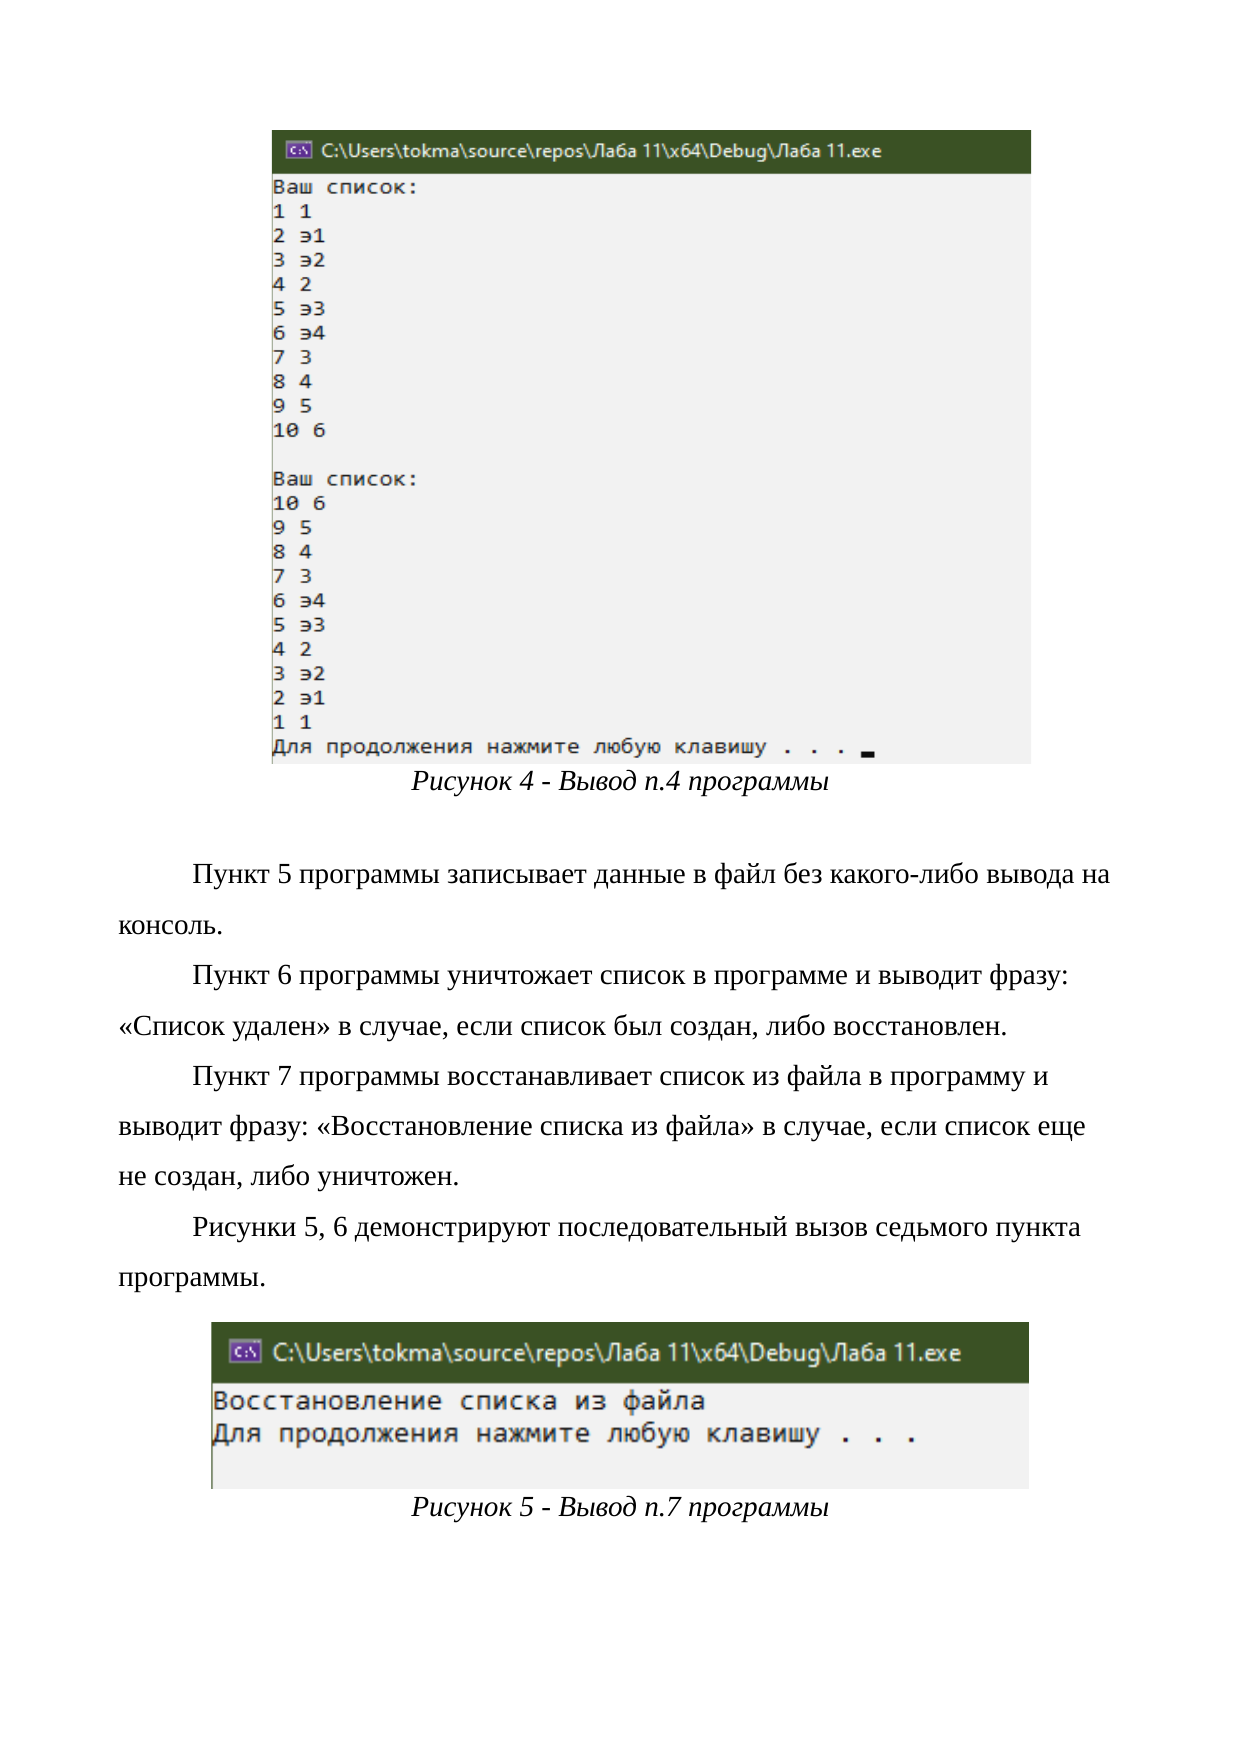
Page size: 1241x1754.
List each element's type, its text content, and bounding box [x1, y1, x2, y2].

text Рисунок 4 - Вывод п.4 программы [189, 131, 1052, 797]
text Пункт 5 программы записывает данные в файл без какого-либо вывода на консоль. [118, 857, 1122, 941]
picture [211, 1322, 1029, 1489]
text Пункт 6 программы уничтожает список в программе и выводит фразу: «Список удален» в случае, если список был создан, либо восстановлен. [118, 957, 1122, 1041]
text Рисунок 5 - Вывод п.7 программы [211, 1489, 1029, 1522]
text Рисунки 5, 6 демонстрируют последовательный вызов седьмого пункта программы. [118, 1209, 1122, 1293]
picture [271, 130, 1032, 764]
text Пункт 7 программы восстанавливает список из файла в программу и выводит фразу: «Восстановление списка из файла» в случае, если список еще не создан, либо уничтожен. [118, 1058, 1122, 1192]
